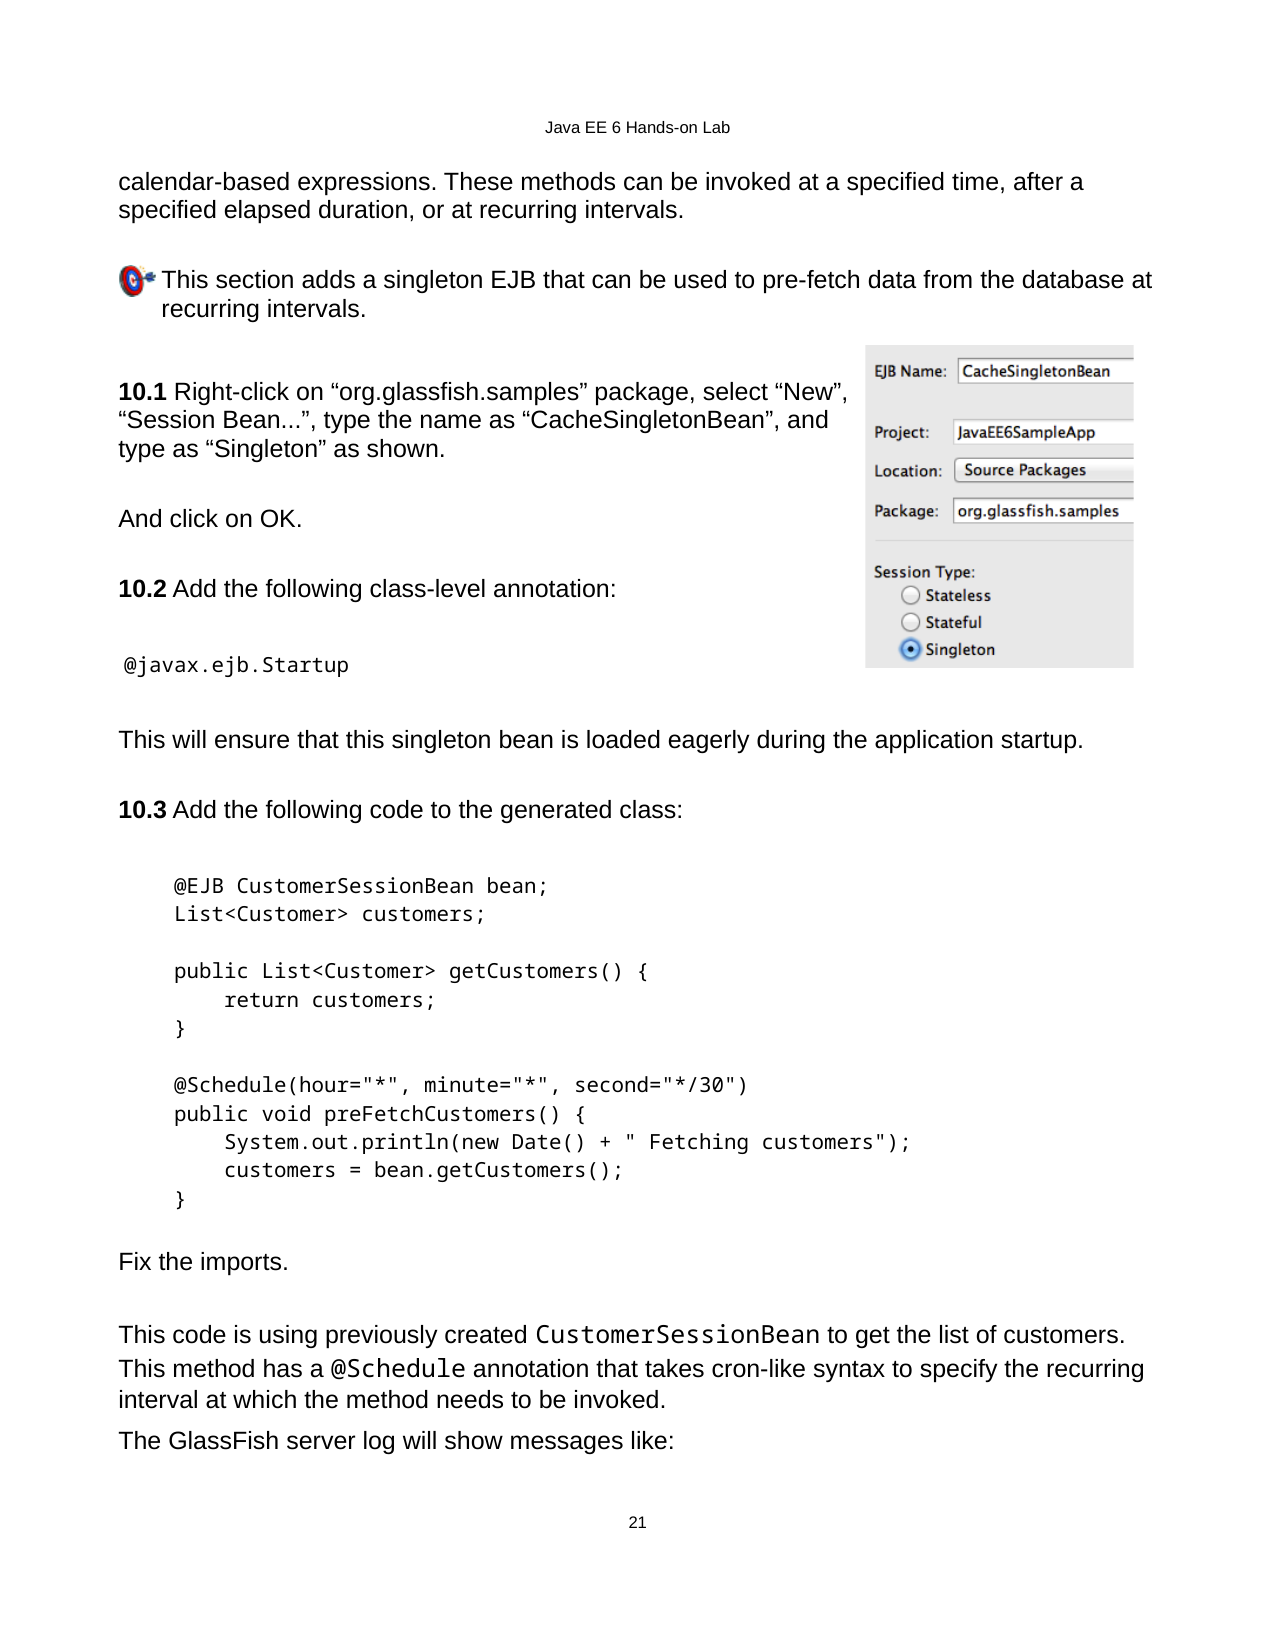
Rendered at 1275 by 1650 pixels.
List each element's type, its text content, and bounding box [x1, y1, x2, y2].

text This will ensure that this singleton bean is loaded eagerly during the application startup. [118, 725, 1157, 783]
text 10.3 Add the following code to the generated class: [118, 795, 1157, 853]
text This code is using previously created CustomerSessionBean to get the list of customers. This method has a @Schedule annotation that takes cron-like syntax to specify the recurring interval at which the method needs to be invoked. [118, 1317, 1157, 1414]
text [1134, 574, 1157, 632]
picture [865, 345, 1134, 668]
table_header @EJB CustomerSessionBean bean; List<Customer> customers; public List<Customer> getCustomers() { return customers; } @Schedule(hour="*", minute="*", second="*/30") public void preFetchCustomers() { System.out.println(new Date() + " Fetching customers"); customers = bean.getCustomers(); } [118, 865, 1157, 1218]
text The GlassFish server log will show messages like: [118, 1426, 1157, 1455]
table_header @javax.ejb.Startup [118, 644, 1157, 684]
text 10.1 Right-click on “org.glassfish.samples” package, select “New”, “Session Bean...”, type the name as “CacheSingletonBean”, and type as “Singleton” as shown. [118, 377, 865, 492]
text And click on OK. [118, 504, 865, 562]
table_header [118, 266, 161, 336]
table_header This section adds a singleton EJB that can be used to pre-fetch data from the database at recurring intervals. [161, 266, 1157, 336]
text 10.2 Add the following class-level annotation: [118, 574, 865, 632]
text Fix the imports. [118, 1218, 1157, 1304]
picture [118, 265, 156, 297]
text [1134, 504, 1157, 562]
text calendar-based expressions. These methods can be invoked at a specified time, after a specified elapsed duration, or at recurring intervals. [118, 167, 1157, 224]
